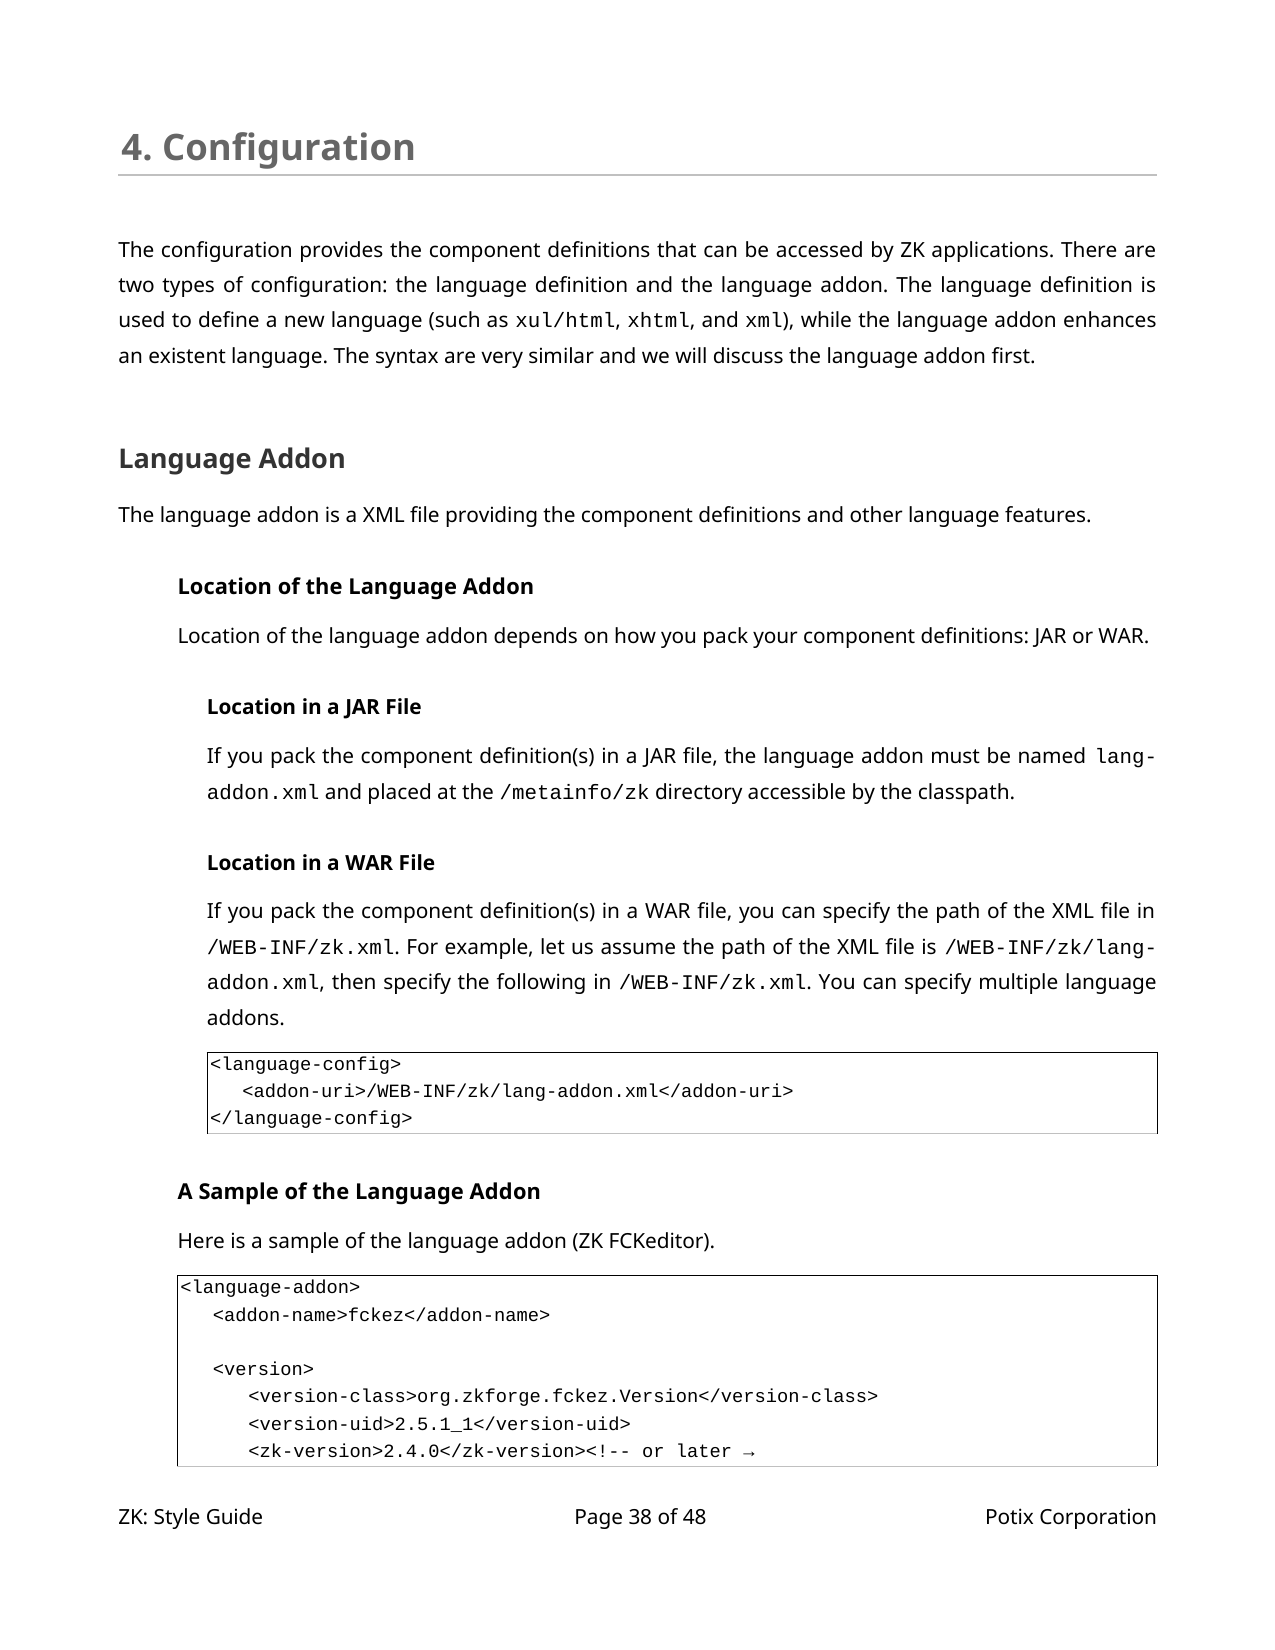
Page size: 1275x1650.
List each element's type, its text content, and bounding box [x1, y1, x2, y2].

subtitle Location in a JAR File [207, 692, 1157, 721]
text The configuration provides the component definitions that can be accessed by ZK applications. There are two types of configuration: the language definition and the language addon. The language definition is used to define a new language (such as xul/html, xhtml, and xml), while the language addon enhances an existent language. The syntax are very similar and we will discuss the language addon first. [118, 235, 1157, 369]
subtitle 4. Configuration [118, 118, 1157, 174]
subtitle Location in a WAR File [207, 848, 1157, 876]
text Location of the language addon depends on how you pack your component definitions: JAR or WAR. [177, 622, 1157, 650]
subtitle Language Addon [118, 440, 1157, 477]
text If you pack the component definition(s) in a JAR file, the language addon must be named lang-addon.xml and placed at the /metainfo/zk directory accessible by the classpath. [207, 741, 1157, 805]
subtitle A Sample of the Language Addon [177, 1176, 1157, 1206]
text <language-addon> [178, 1276, 1157, 1300]
text <version> [178, 1357, 1157, 1381]
text <version-uid>2.5.1_1</version-uid> [178, 1411, 1157, 1436]
text <addon-uri>/WEB-INF/zk/lang-addon.xml</addon-uri> [208, 1079, 1157, 1103]
text <zk-version>2.4.0</zk-version><!-- or later → [178, 1438, 1157, 1466]
text <version-class>org.zkforge.fckez.Version</version-class> [178, 1384, 1157, 1408]
text <language-config> [208, 1053, 1157, 1076]
text Here is a sample of the language addon (ZK FCKeditor). [177, 1227, 1157, 1255]
text If you pack the component definition(s) in a WAR file, you can specify the path of the XML file in /WEB-INF/zk.xml. For example, let us assume the path of the XML file is /WEB-INF/zk/lang-addon.xml, then specify the following in /WEB-INF/zk.xml. You can specify multiple language addons. [207, 897, 1157, 1031]
text The language addon is a XML file providing the component definitions and other language features. [118, 500, 1157, 528]
text </language-config> [208, 1106, 1157, 1133]
subtitle Location of the Language Addon [177, 571, 1157, 601]
text <addon-name>fckez</addon-name> [178, 1303, 1157, 1327]
